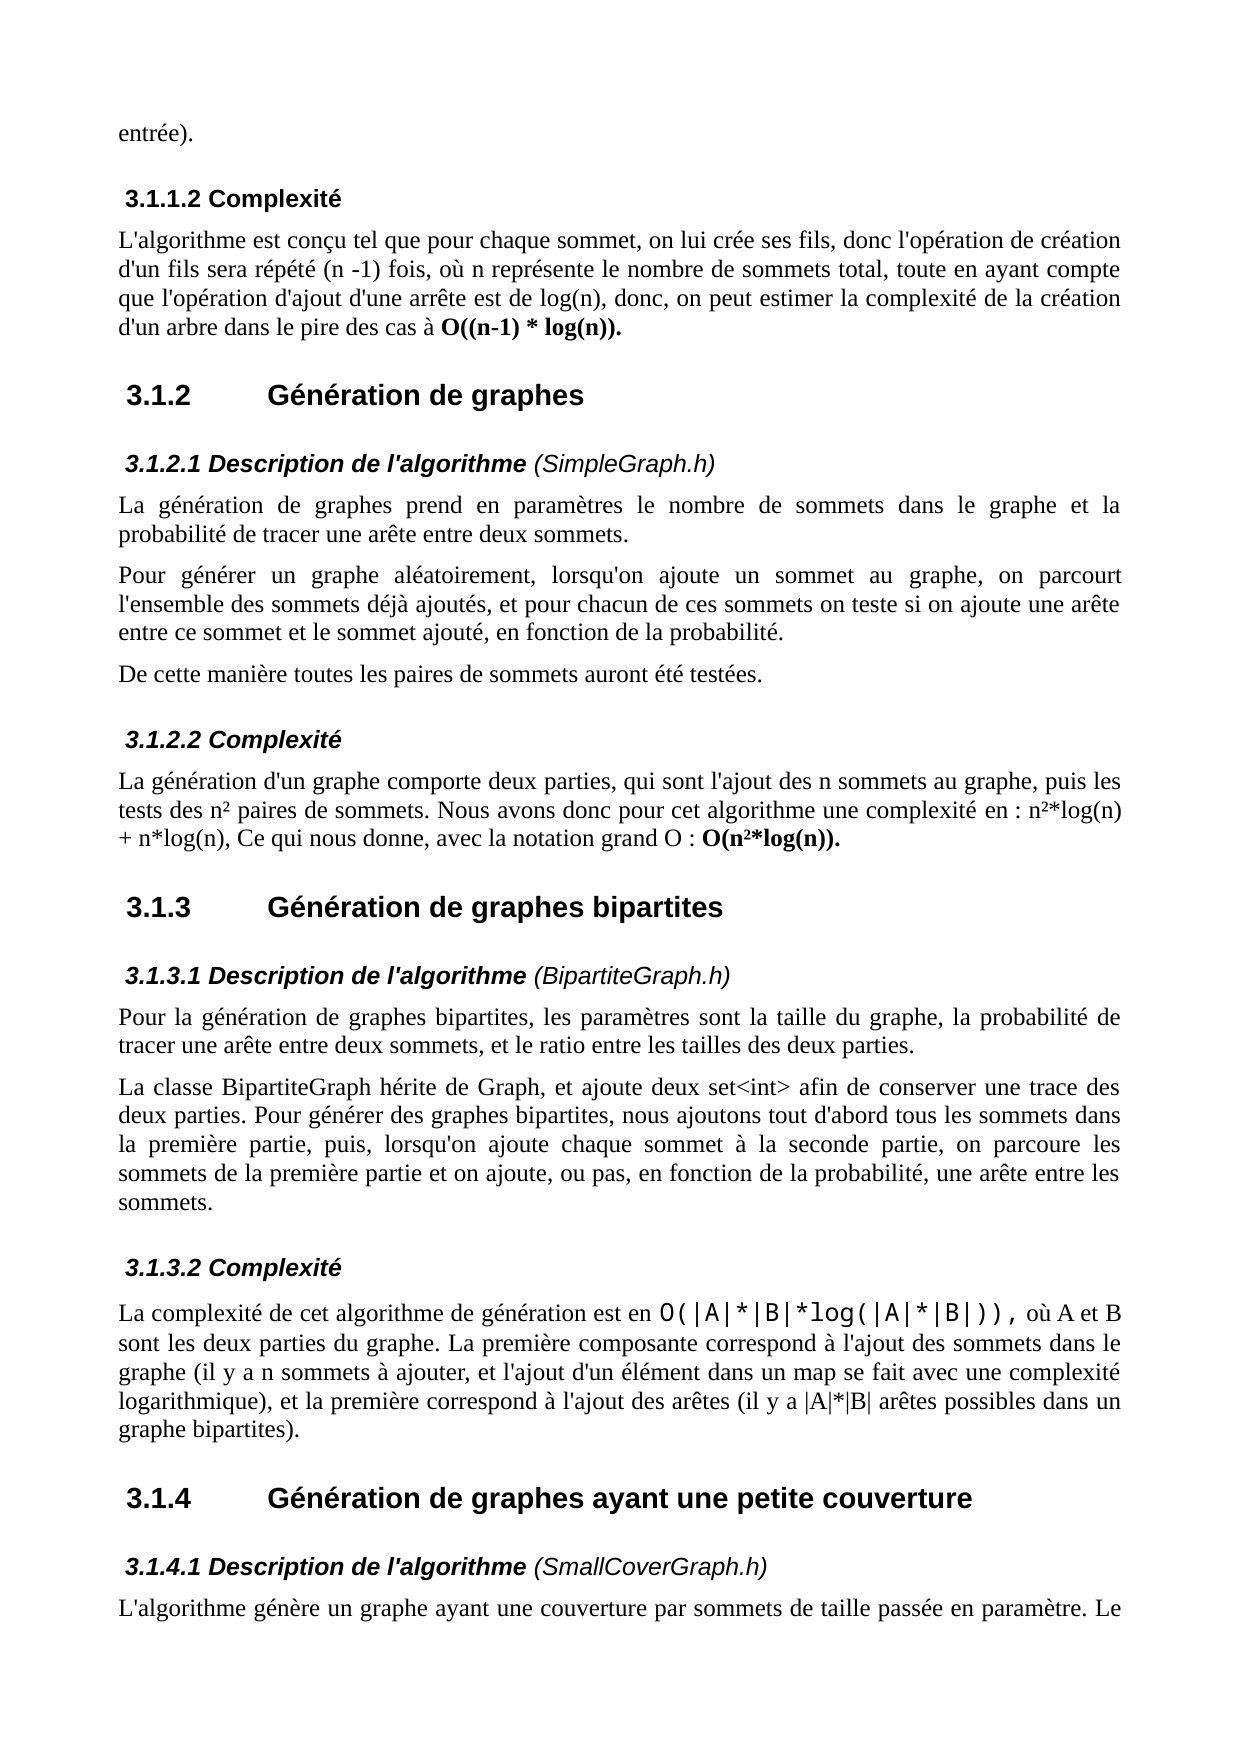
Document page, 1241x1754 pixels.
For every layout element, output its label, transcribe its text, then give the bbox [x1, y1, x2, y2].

text La génération de graphes prend en paramètres le nombre de sommets dans le graphe et la probabilité de tracer une arête entre deux sommets. [118, 490, 1122, 547]
text La complexité de cet algorithme de génération est en O(|A|*|B|*log(|A|*|B|)), où A et B sont les deux parties du graphe. La première composante correspond à l'ajout des sommets dans le graphe (il y a n sommets à ajouter, et l'ajout d'un élément dans un map se fait avec une complexité logarithmique), et la première correspond à l'ajout des arêtes (il y a |A|*|B| arêtes possibles dans un graphe bipartites). [118, 1294, 1122, 1443]
subtitle Complexité [118, 184, 1122, 213]
subtitle Génération de graphes [118, 378, 1122, 411]
subtitle Description de l'algorithme (BipartiteGraph.h) [118, 961, 1122, 989]
subtitle Génération de graphes ayant une petite couverture [118, 1481, 1122, 1514]
subtitle Complexité [118, 1253, 1122, 1282]
text Pour la génération de graphes bipartites, les paramètres sont la taille du graphe, la probabilité de tracer une arête entre deux sommets, et le ratio entre les tailles des deux parties. [118, 1002, 1122, 1059]
subtitle Description de l'algorithme (SimpleGraph.h) [118, 449, 1122, 477]
text entrée). [118, 118, 1122, 147]
text L'algorithme génère un graphe ayant une couverture par sommets de taille passée en paramètre. Le [118, 1593, 1122, 1622]
text La génération d'un graphe comporte deux parties, qui sont l'ajout des n sommets au graphe, puis les tests des n² paires de sommets. Nous avons donc pour cet algorithme une complexité en : n²*log(n) + n*log(n), Ce qui nous donne, avec la notation grand O : O(n²*log(n)). [118, 766, 1122, 852]
subtitle Description de l'algorithme (SmallCoverGraph.h) [118, 1552, 1122, 1580]
text La classe BipartiteGraph hérite de Graph, et ajoute deux set<int> afin de conserver une trace des deux parties. Pour générer des graphes bipartites, nous ajoutons tout d'abord tous les sommets dans la première partie, puis, lorsqu'on ajoute chaque sommet à la seconde partie, on parcoure les sommets de la première partie et on ajoute, ou pas, en fonction de la probabilité, une arête entre les sommets. [118, 1072, 1122, 1216]
subtitle Génération de graphes bipartites [118, 890, 1122, 923]
text De cette manière toutes les paires de sommets auront été testées. [118, 659, 1122, 687]
text L'algorithme est conçu tel que pour chaque sommet, on lui crée ses fils, donc l'opération de création d'un fils sera répété (n -1) fois, où n représente le nombre de sommets total, toute en ayant compte que l'opération d'ajout d'une arrête est de log(n), donc, on peut estimer la complexité de la création d'un arbre dans le pire des cas à O((n-1) * log(n)). [118, 225, 1122, 340]
subtitle Complexité [118, 725, 1122, 753]
text Pour générer un graphe aléatoirement, lorsqu'on ajoute un sommet au graphe, on parcourt l'ensemble des sommets déjà ajoutés, et pour chacun de ces sommets on teste si on ajoute une arête entre ce sommet et le sommet ajouté, en fonction de la probabilité. [118, 560, 1122, 646]
